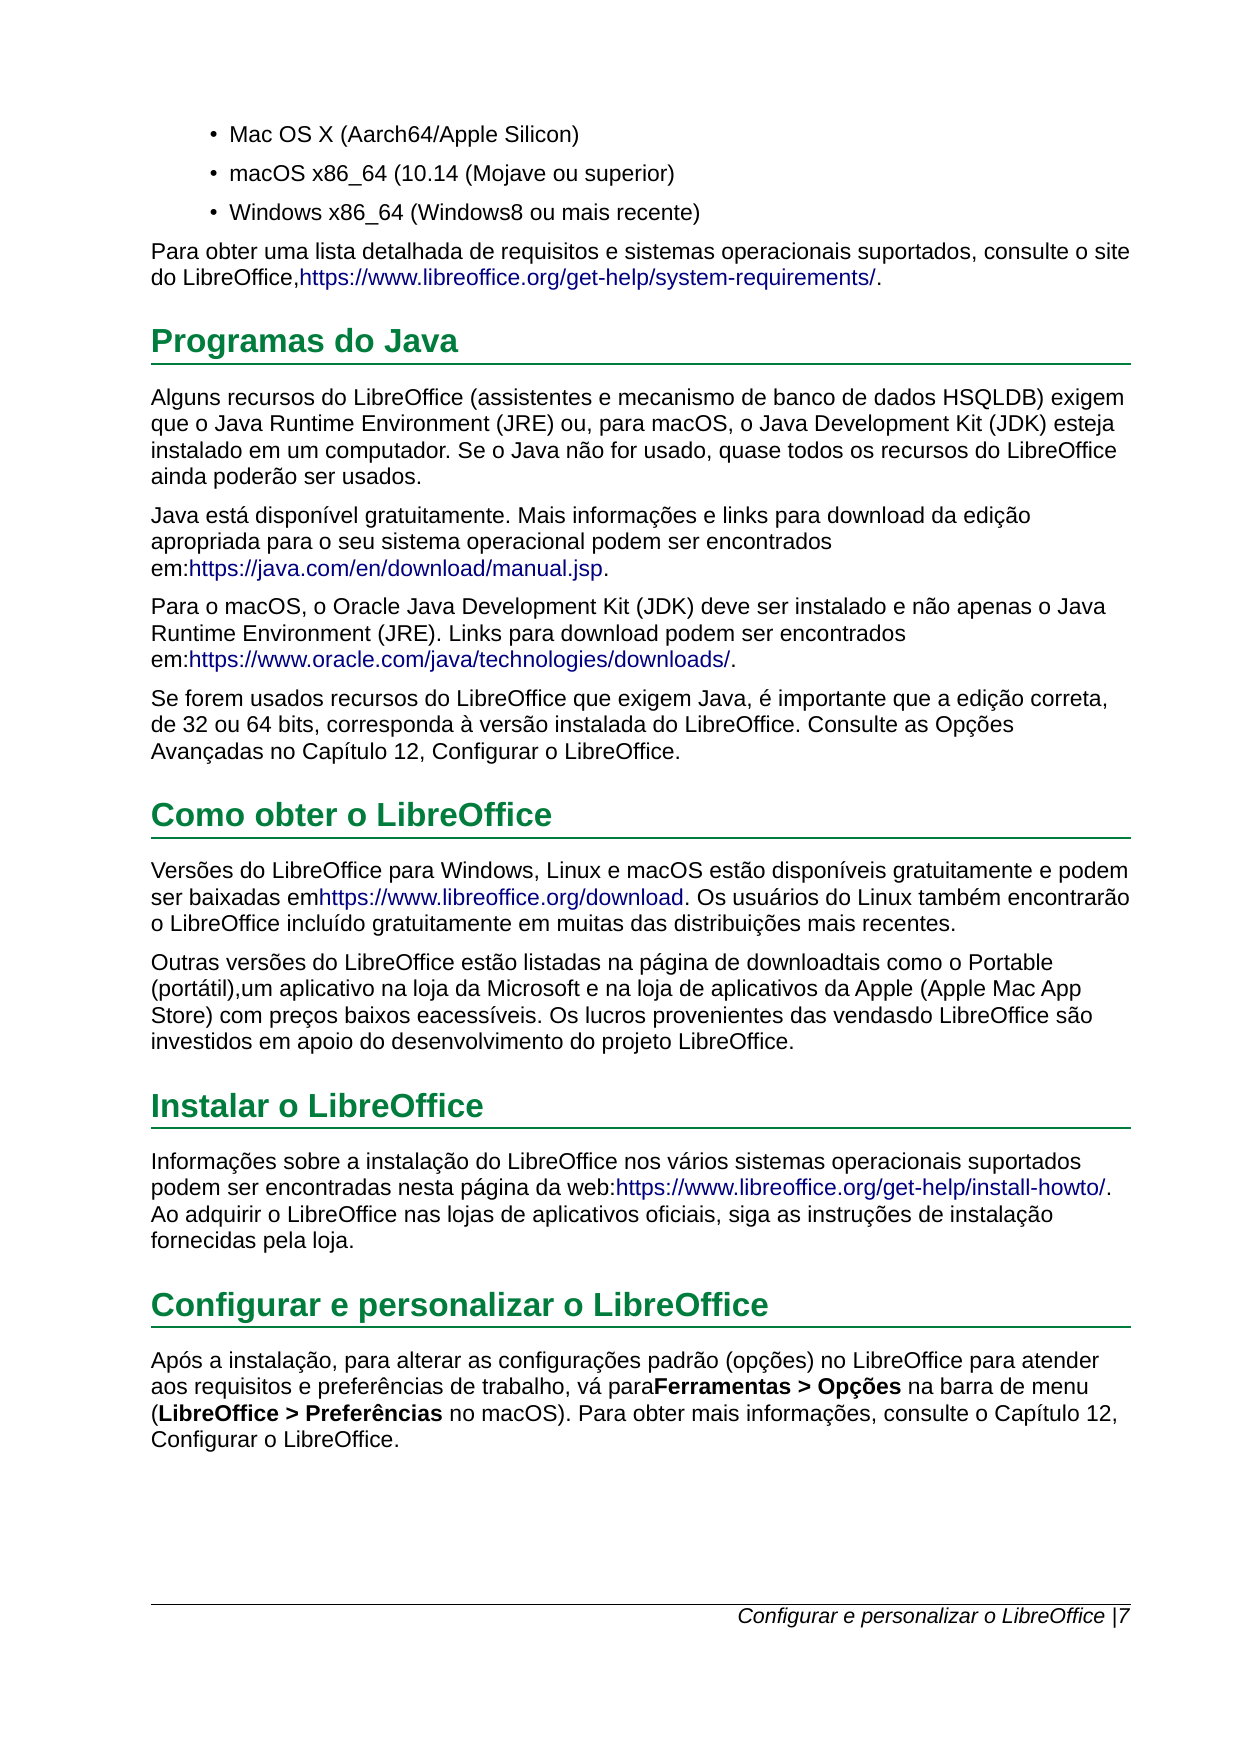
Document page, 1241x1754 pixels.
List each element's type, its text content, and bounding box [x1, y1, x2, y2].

text Para obter uma lista detalhada de requisitos e sistemas operacionais suportados, consulte o site do LibreOffice,https://www.libreoffice.org/get-help/system-requirements/. [151, 238, 1131, 290]
text Informações sobre a instalação do LibreOffice nos vários sistemas operacionais suportados podem ser encontradas nesta página da web:https://www.libreoffice.org/get-help/install-howto/. Ao adquirir o LibreOffice nas lojas de aplicativos oficiais, siga as instruções de instalação fornecidas pela loja. [151, 1148, 1131, 1253]
subtitle Configurar e personalizar o LibreOffice [151, 1285, 1131, 1326]
text Versões do LibreOffice para Windows, Linux e macOS estão disponíveis gratuitamente e podem ser baixadas emhttps://www.libreoffice.org/download. Os usuários do Linux também encontrarão o LibreOffice incluído gratuitamente em muitas das distribuições mais recentes. [151, 857, 1131, 937]
text Após a instalação, para alterar as configurações padrão (opções) no LibreOffice para atender aos requisitos e preferências de trabalho, vá paraFerramentas > Opções na barra de menu (LibreOffice > Preferências no macOS). Para obter mais informações, consulte o Capítulo 12, Configurar o LibreOffice. [151, 1347, 1131, 1452]
text Java está disponível gratuitamente. Mais informações e links para download da edição apropriada para o seu sistema operacional podem ser encontrados em:https://java.com/en/download/manual.jsp. [151, 502, 1131, 581]
text Alguns recursos do LibreOffice (assistentes e mecanismo de banco de dados HSQLDB) exigem que o Java Runtime Environment (JRE) ou, para macOS, o Java Development Kit (JDK) esteja instalado em um computador. Se o Java não for usado, quase todos os recursos do LibreOffice ainda poderão ser usados. [151, 384, 1131, 489]
text Para o macOS, o Oracle Java Development Kit (JDK) deve ser instalado e não apenas o Java Runtime Environment (JRE). Links para download podem ser encontrados em:https://www.oracle.com/java/technologies/downloads/. [151, 593, 1131, 672]
text Outras versões do LibreOffice estão listadas na página de downloadtais como o Portable (portátil),um aplicativo na loja da Microsoft e na loja de aplicativos da Apple (Apple Mac App Store) com preços baixos eacessíveis. Os lucros provenientes das vendasdo LibreOffice são investidos em apoio do desenvolvimento do projeto LibreOffice. [151, 949, 1131, 1054]
list Mac OS X (Aarch64/Apple Silicon) [209, 121, 1131, 147]
subtitle Programas do Java [151, 322, 1131, 363]
list macOS x86_64 (10.14 (Mojave ou superior) [209, 160, 1131, 186]
text Se forem usados recursos do LibreOffice que exigem Java, é importante que a edição correta, de 32 ou 64 bits, corresponda à versão instalada do LibreOffice. Consulte as Opções Avançadas no Capítulo 12, Configurar o LibreOffice. [151, 685, 1131, 764]
subtitle Instalar o LibreOffice [151, 1086, 1131, 1127]
subtitle Como obter o LibreOffice [151, 795, 1131, 837]
list Windows x86_64 (Windows8 ou mais recente) [209, 199, 1131, 225]
